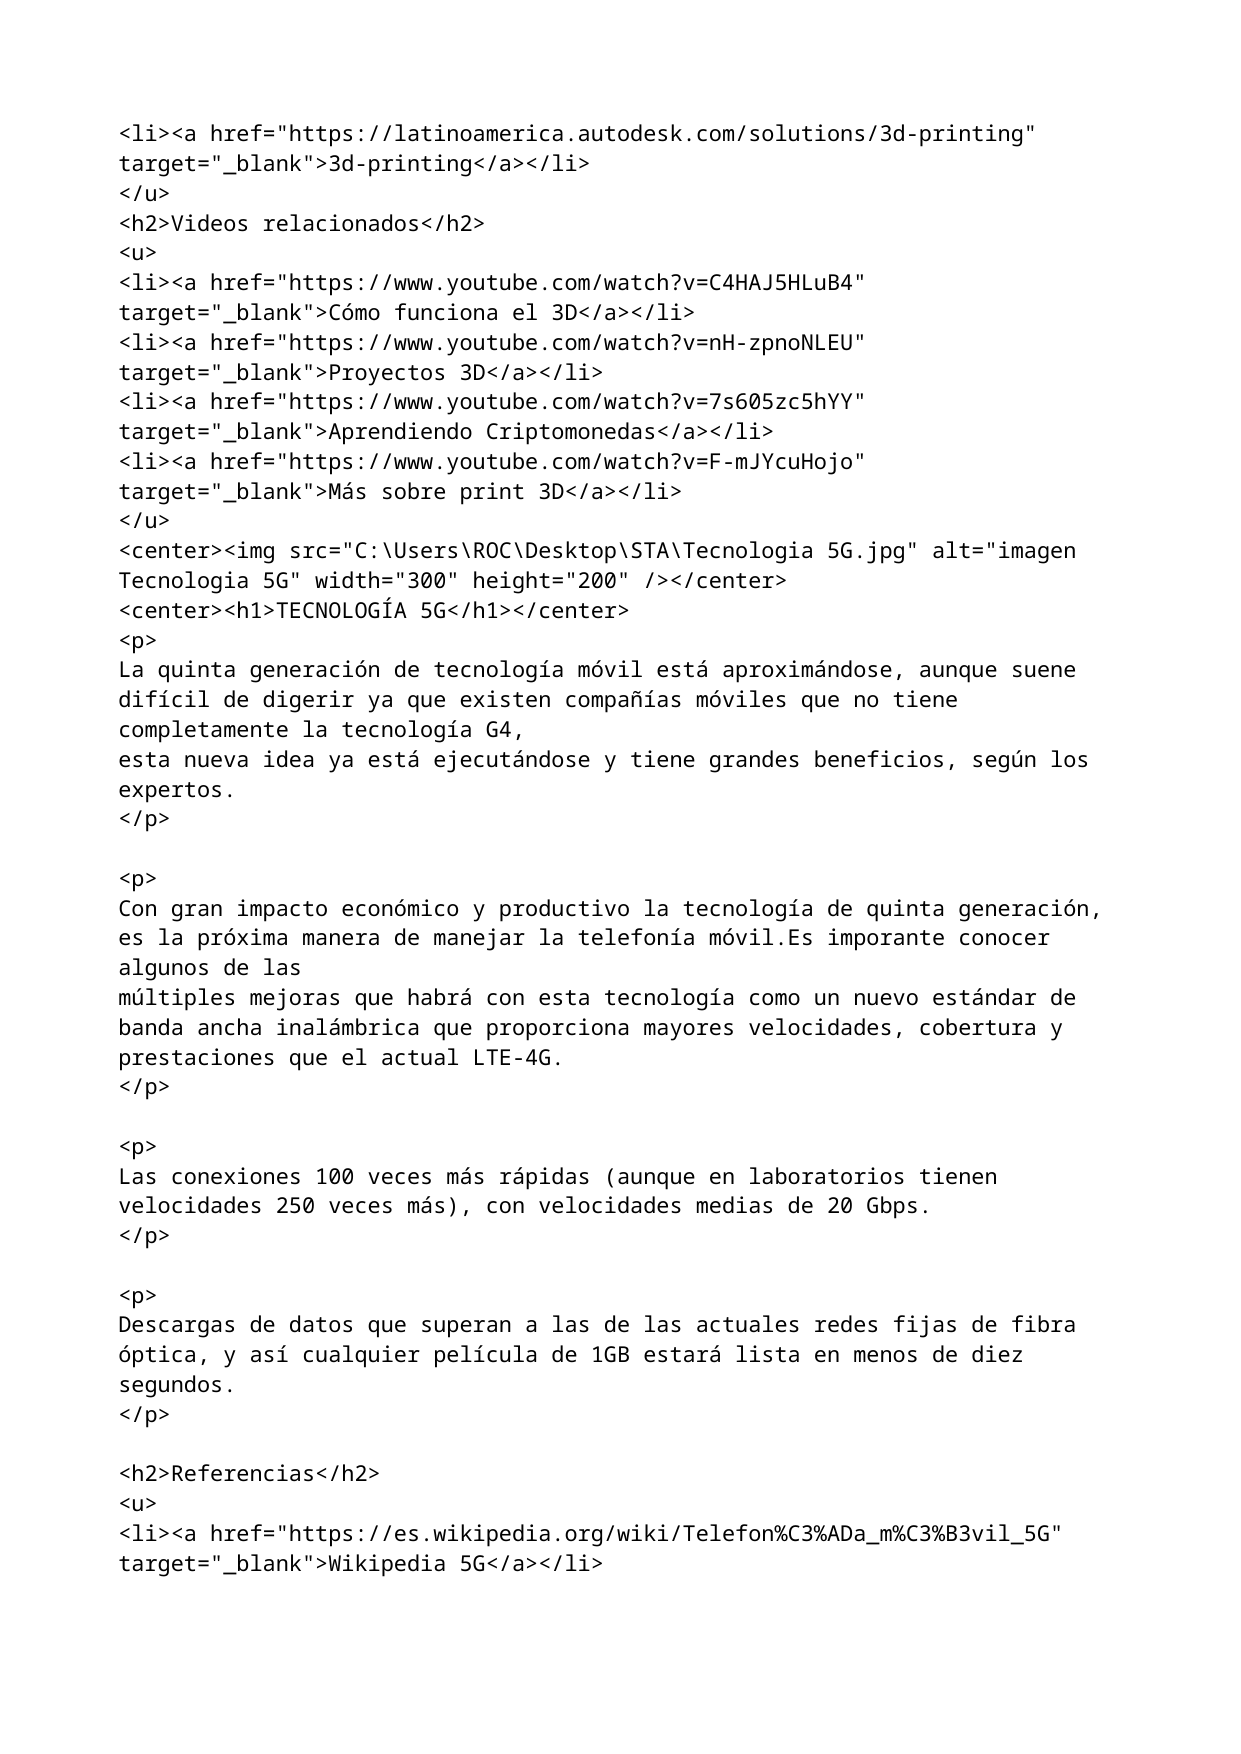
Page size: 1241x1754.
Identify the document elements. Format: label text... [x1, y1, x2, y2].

text <li><a href="https://latinoamerica.autodesk.com/solutions/3d-printing" target="_blank">3d-printing</a></li> [118, 118, 1122, 178]
text <center><h1>TECNOLOGÍA 5G</h1></center> [118, 595, 1122, 624]
text Descargas de datos que superan a las de las actuales redes fijas de fibra óptica, y así cualquier película de 1GB estará lista en menos de diez segundos. [118, 1309, 1122, 1399]
text Con gran impacto económico y productivo la tecnología de quinta generación, es la próxima manera de manejar la telefonía móvil.Es imporante conocer algunos de las [118, 893, 1122, 982]
text <li><a href="https://www.youtube.com/watch?v=7s605zc5hYY" target="_blank">Aprendiendo Criptomonedas</a></li> [118, 386, 1122, 446]
text <h2>Videos relacionados</h2> [118, 207, 1122, 237]
text <p> [118, 863, 1122, 893]
text <li><a href="https://www.youtube.com/watch?v=C4HAJ5HLuB4" target="_blank">Cómo funciona el 3D</a></li> [118, 267, 1122, 327]
text </u> [118, 505, 1122, 535]
text </p> [118, 1220, 1122, 1250]
text <li><a href="https://www.youtube.com/watch?v=F-mJYcuHojo" target="_blank">Más sobre print 3D</a></li> [118, 446, 1122, 505]
text esta nueva idea ya está ejecutándose y tiene grandes beneficios, según los expertos. [118, 744, 1122, 803]
text </p> [118, 803, 1122, 833]
text <h2>Referencias</h2> [118, 1458, 1122, 1488]
text <li><a href="https://www.youtube.com/watch?v=nH-zpnoNLEU" target="_blank">Proyectos 3D</a></li> [118, 327, 1122, 386]
text La quinta generación de tecnología móvil está aproximándose, aunque suene difícil de digerir ya que existen compañías móviles que no tiene completamente la tecnología G4, [118, 654, 1122, 744]
text <li><a href="https://es.wikipedia.org/wiki/Telefon%C3%ADa_m%C3%B3vil_5G" target="_blank">Wikipedia 5G</a></li> [118, 1518, 1122, 1577]
text <p> [118, 624, 1122, 654]
text </u> [118, 178, 1122, 207]
text </p> [118, 1399, 1122, 1429]
text <center><img src="C:\Users\ROC\Desktop\STA\Tecnologia 5G.jpg" alt="imagen Tecnologia 5G" width="300" height="200" /></center> [118, 535, 1122, 595]
text </p> [118, 1071, 1122, 1101]
text <u> [118, 1488, 1122, 1518]
text <u> [118, 237, 1122, 267]
text <p> [118, 1280, 1122, 1309]
text <p> [118, 1131, 1122, 1161]
text múltiples mejoras que habrá con esta tecnología como un nuevo estándar de banda ancha inalámbrica que proporciona mayores velocidades, cobertura y prestaciones que el actual LTE-4G. [118, 982, 1122, 1071]
text Las conexiones 100 veces más rápidas (aunque en laboratorios tienen velocidades 250 veces más), con velocidades medias de 20 Gbps. [118, 1161, 1122, 1220]
